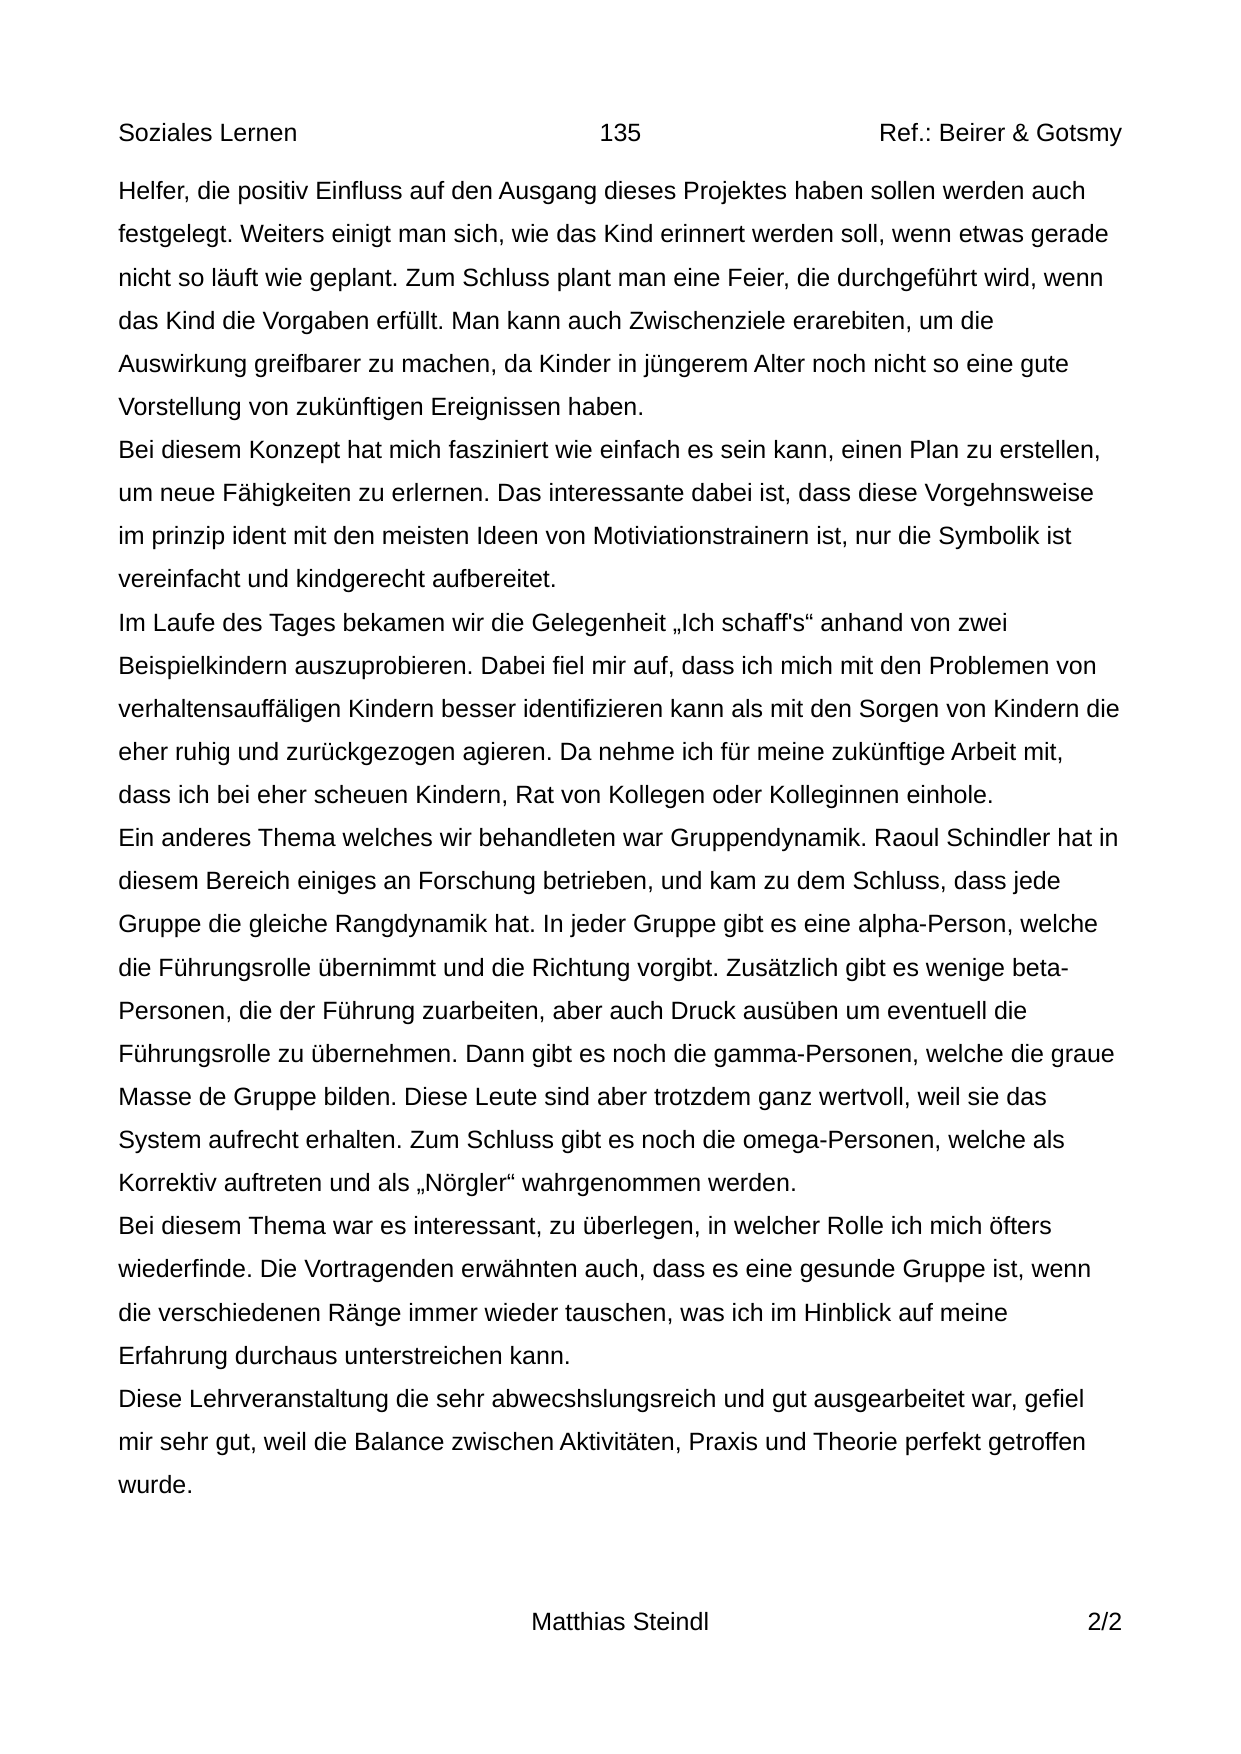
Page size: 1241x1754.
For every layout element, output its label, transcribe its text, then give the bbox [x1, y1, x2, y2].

text Bei diesem Konzept hat mich fasziniert wie einfach es sein kann, einen Plan zu erstellen, um neue Fähigkeiten zu erlernen. Das interessante dabei ist, dass diese Vorgehnsweise im prinzip ident mit den meisten Ideen von Motiviationstrainern ist, nur die Symbolik ist vereinfacht und kindgerecht aufbereitet. [118, 435, 1122, 593]
text Bei diesem Thema war es interessant, zu überlegen, in welcher Rolle ich mich öfters wiederfinde. Die Vortragenden erwähnten auch, dass es eine gesunde Gruppe ist, wenn die verschiedenen Ränge immer wieder tauschen, was ich im Hinblick auf meine Erfahrung durchaus unterstreichen kann. [118, 1211, 1122, 1369]
text Ein anderes Thema welches wir behandleten war Gruppendynamik. Raoul Schindler hat in diesem Bereich einiges an Forschung betrieben, und kam zu dem Schluss, dass jede Gruppe die gleiche Rangdynamik hat. In jeder Gruppe gibt es eine alpha-Person, welche die Führungsrolle übernimmt und die Richtung vorgibt. Zusätzlich gibt es wenige beta-Personen, die der Führung zuarbeiten, aber auch Druck ausüben um eventuell die Führungsrolle zu übernehmen. Dann gibt es noch die gamma-Personen, welche die graue Masse de Gruppe bilden. Diese Leute sind aber trotzdem ganz wertvoll, weil sie das System aufrecht erhalten. Zum Schluss gibt es noch die omega-Personen, welche als Korrektiv auftreten und als „Nörgler“ wahrgenommen werden. [118, 823, 1122, 1197]
text Diese Lehrveranstaltung die sehr abwecshslungsreich und gut ausgearbeitet war, gefiel mir sehr gut, weil die Balance zwischen Aktivitäten, Praxis und Theorie perfekt getroffen wurde. [118, 1384, 1122, 1499]
text Im Laufe des Tages bekamen wir die Gelegenheit „Ich schaff's“ anhand von zwei Beispielkindern auszuprobieren. Dabei fiel mir auf, dass ich mich mit den Problemen von verhaltensauffäligen Kindern besser identifizieren kann als mit den Sorgen von Kindern die eher ruhig und zurückgezogen agieren. Da nehme ich für meine zukünftige Arbeit mit, dass ich bei eher scheuen Kindern, Rat von Kollegen oder Kolleginnen einhole. [118, 608, 1122, 809]
text Helfer, die positiv Einfluss auf den Ausgang dieses Projektes haben sollen werden auch festgelegt. Weiters einigt man sich, wie das Kind erinnert werden soll, wenn etwas gerade nicht so läuft wie geplant. Zum Schluss plant man eine Feier, die durchgeführt wird, wenn das Kind die Vorgaben erfüllt. Man kann auch Zwischenziele erarebiten, um die Auswirkung greifbarer zu machen, da Kinder in jüngerem Alter noch nicht so eine gute Vorstellung von zukünftigen Ereignissen haben. [118, 176, 1122, 421]
